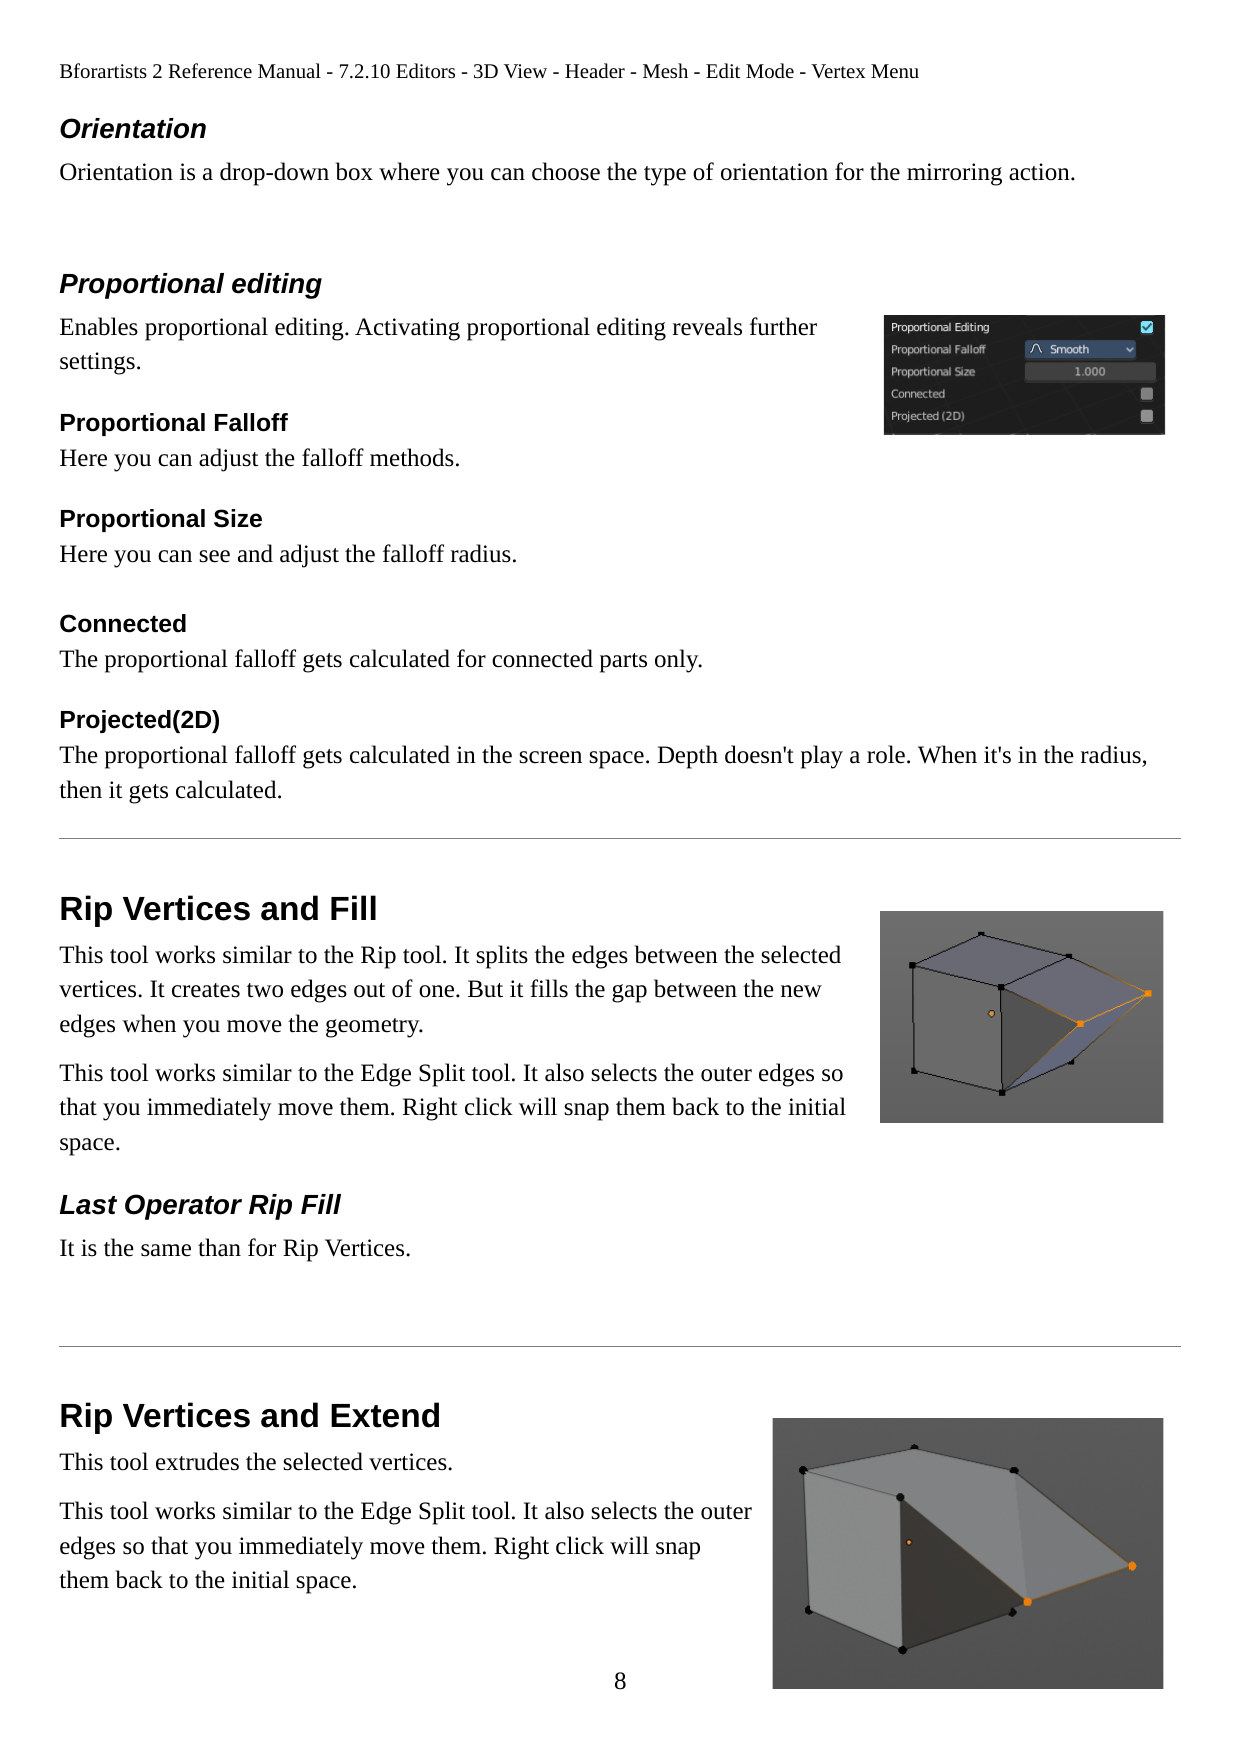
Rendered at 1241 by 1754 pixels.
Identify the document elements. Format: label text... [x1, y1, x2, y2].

subtitle Rip Vertices and Extend [59, 1396, 1181, 1435]
text This tool works similar to the Rip tool. It splits the edges between the selected vertices. It creates two edges out of one. But it fills the gap between the new edges when you move the geometry. [59, 940, 880, 1038]
subtitle Rip Vertices and Fill [59, 889, 1181, 927]
subtitle Last Operator Rip Fill [59, 1188, 1181, 1220]
subtitle Proportional Falloff [59, 408, 1181, 437]
text Here you can adjust the falloff methods. [59, 443, 1181, 472]
text The proportional falloff gets calculated for connected parts only. [59, 644, 1181, 673]
picture [880, 911, 1164, 1123]
text This tool extrudes the selected vertices. [59, 1447, 772, 1476]
text This tool works similar to the Edge Split tool. It also selects the outer edges so that you immediately move them. Right click will snap them back to the initial space. [59, 1058, 1181, 1156]
subtitle Orientation [59, 113, 1181, 144]
picture [772, 1418, 1164, 1689]
text Here you can see and adjust the falloff radius. [59, 539, 1181, 568]
text The proportional falloff gets calculated in the screen space. Depth doesn't play a role. When it's in the radius, then it gets calculated. [59, 740, 1181, 803]
text This tool works similar to the Edge Split tool. It also selects the outer edges so that you immediately move them. Right click will snap them back to the initial space. [59, 1496, 772, 1594]
text It is the same than for Rip Vertices. [59, 1233, 1181, 1262]
subtitle Proportional editing [59, 268, 1181, 299]
subtitle Projected(2D) [59, 706, 1181, 734]
text Enables proportional editing. Activating proportional editing reveals further settings. [59, 312, 1181, 375]
picture [883, 315, 1166, 435]
subtitle Proportional Size [59, 504, 1181, 533]
subtitle Connected [59, 609, 1181, 638]
text Orientation is a drop-down box where you can choose the type of orientation for the mirroring action. [59, 157, 1181, 186]
